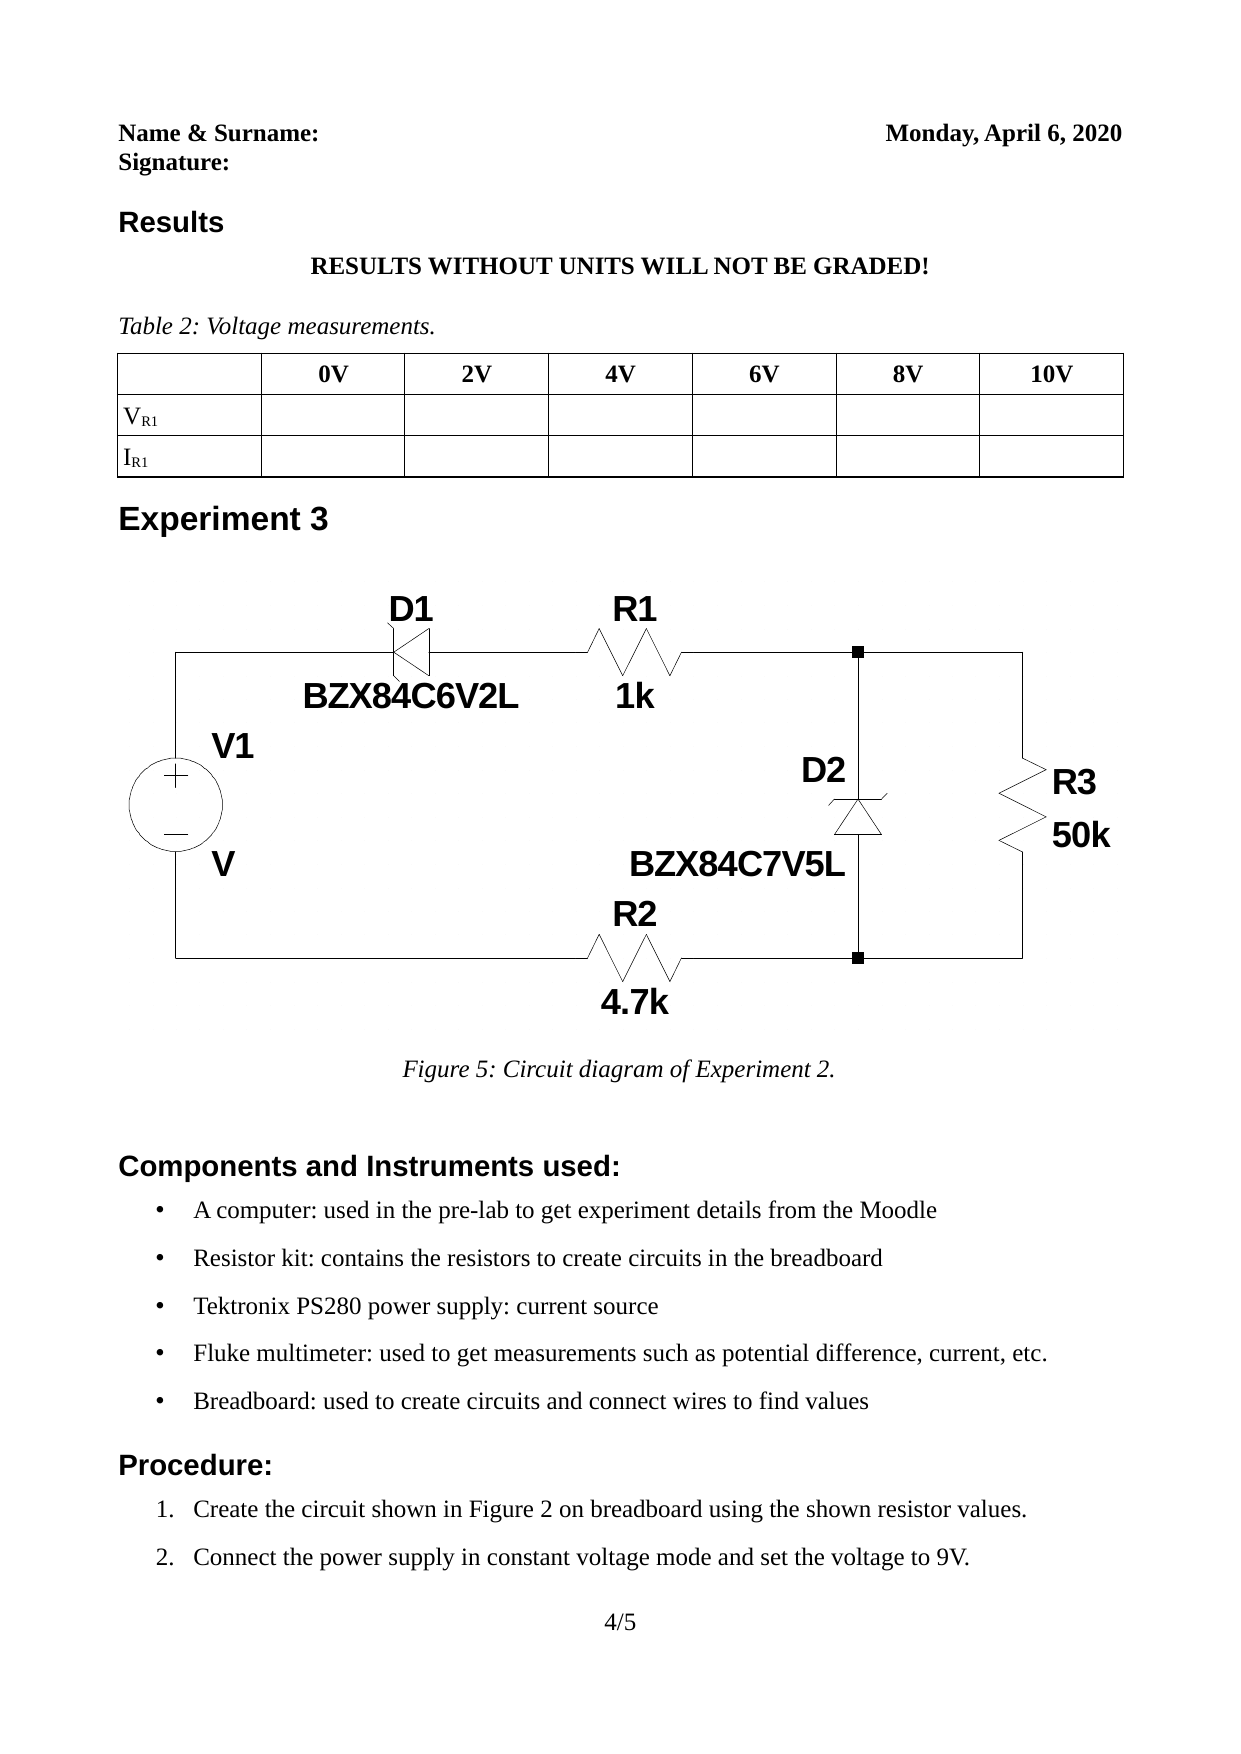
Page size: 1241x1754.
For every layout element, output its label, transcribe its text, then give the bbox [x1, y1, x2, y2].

table_cell [980, 436, 1123, 476]
table_cell [980, 395, 1123, 435]
table_cell [693, 436, 836, 476]
table_header 10V [980, 354, 1123, 394]
subtitle Results [118, 205, 1122, 239]
table_header 0V [262, 354, 404, 394]
list Tektronix PS280 power supply: current source [156, 1291, 1122, 1319]
table_cell [405, 395, 548, 435]
table_cell [262, 436, 404, 476]
text Figure 5: Circuit diagram of Experiment 2. [118, 562, 1122, 1083]
table_cell [837, 436, 979, 476]
subtitle Experiment 3 [118, 498, 1122, 537]
list Connect the power supply in constant voltage mode and set the voltage to 9V. [156, 1542, 1122, 1571]
table_cell [693, 395, 836, 435]
table_cell [549, 436, 692, 476]
text RESULTS WITHOUT UNITS WILL NOT BE GRADED! [118, 251, 1122, 280]
table_cell [549, 395, 692, 435]
table_cell [262, 395, 404, 435]
table_cell VR1 [118, 395, 261, 435]
list Create the circuit shown in Figure 2 on breadboard using the shown resistor values. [156, 1494, 1122, 1523]
text Table 2: Voltage measurements. [118, 311, 1122, 340]
table_cell [837, 395, 979, 435]
list Breadboard: used to create circuits and connect wires to find values [156, 1386, 1122, 1415]
table_header 8V [837, 354, 979, 394]
table_header 4V [549, 354, 692, 394]
list A computer: used in the pre-lab to get experiment details from the Moodle [156, 1196, 1122, 1224]
list Fluke multimeter: used to get measurements such as potential difference, current, etc. [156, 1338, 1122, 1367]
subtitle Procedure: [118, 1448, 1122, 1482]
table_cell IR1 [118, 436, 261, 476]
table_cell [405, 436, 548, 476]
table_header 6V [693, 354, 836, 394]
table_header 2V [405, 354, 548, 394]
subtitle Components and Instruments used: [118, 1149, 1122, 1183]
list Resistor kit: contains the resistors to create circuits in the breadboard [156, 1243, 1122, 1272]
table_header [118, 354, 261, 394]
